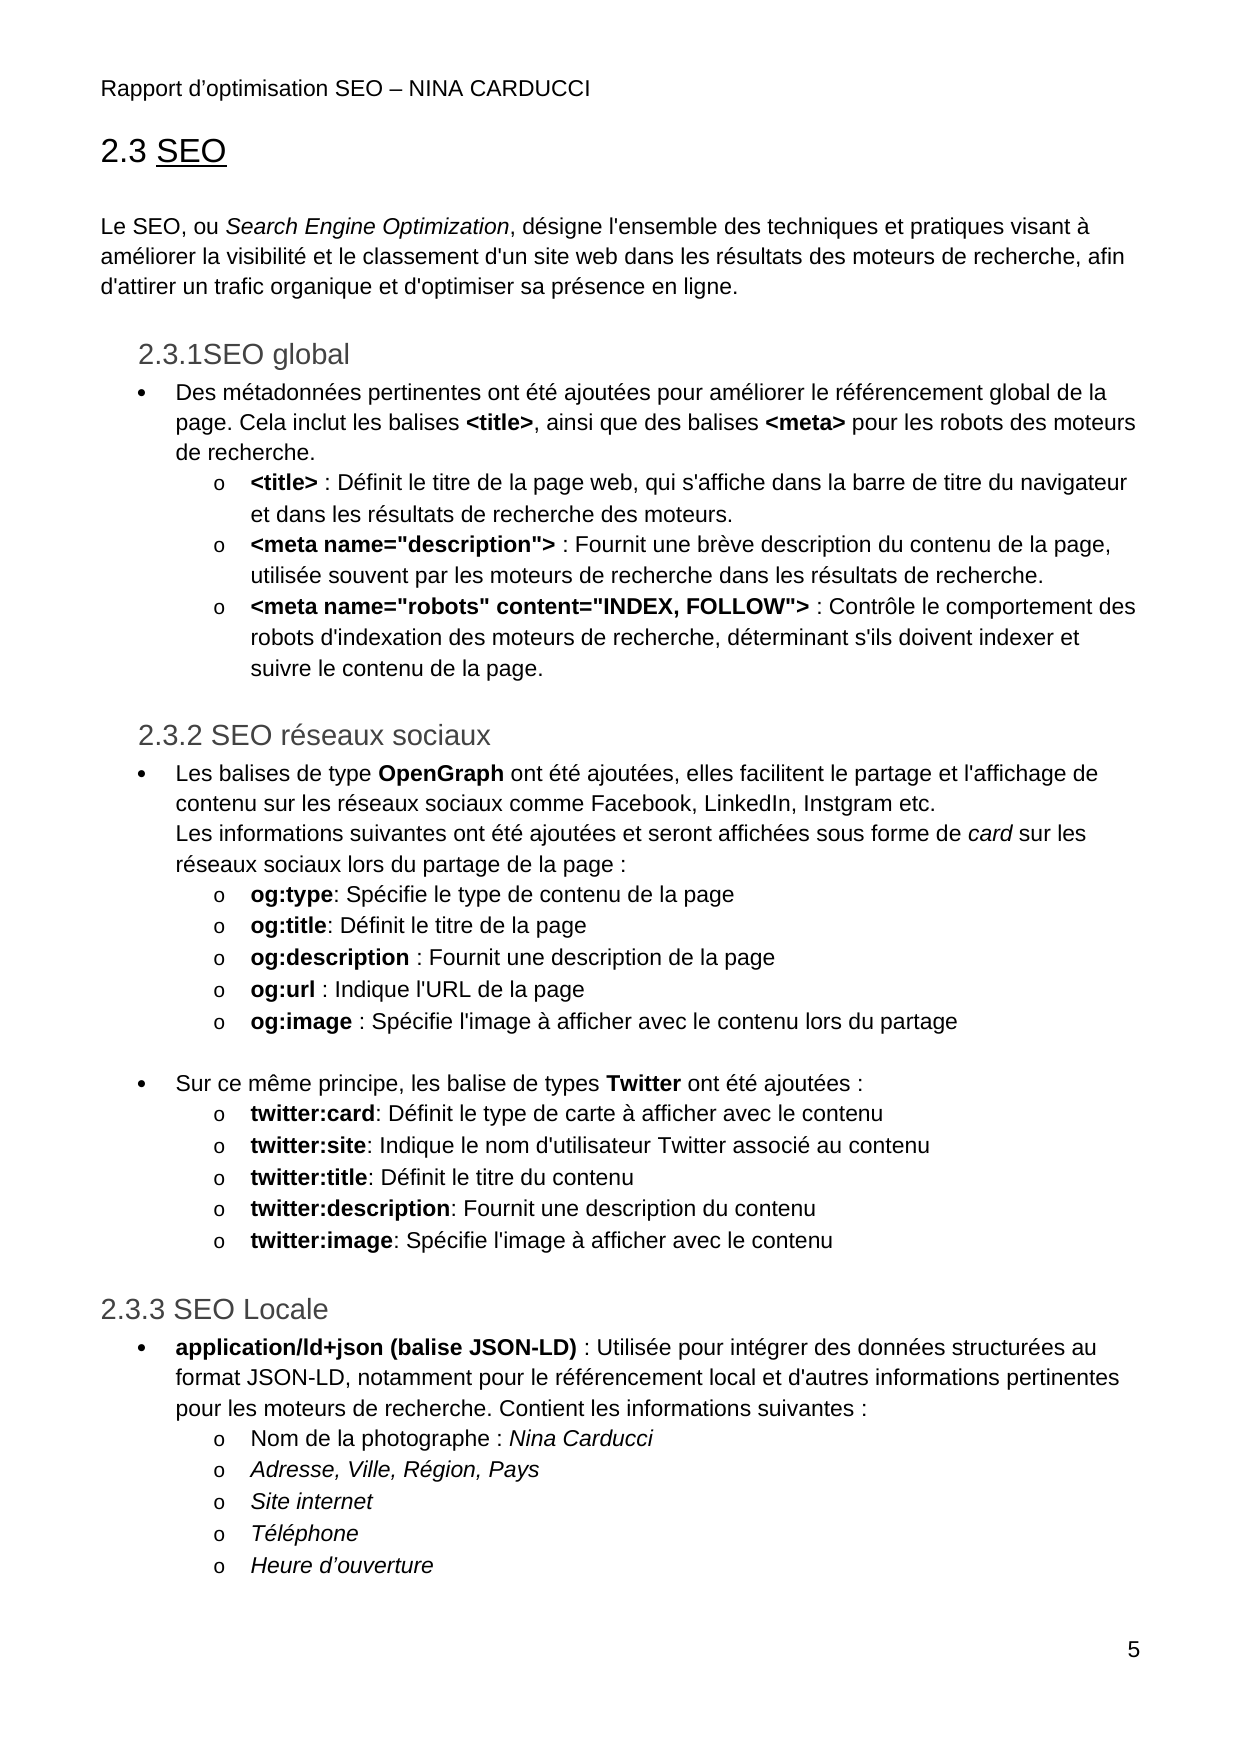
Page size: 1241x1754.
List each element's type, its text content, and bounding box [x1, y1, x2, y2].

list application/ld+json (balise JSON-LD) : Utilisée pour intégrer des données structurées au format JSON-LD, notamment pour le référencement local et d'autres informations pertinentes pour les moteurs de recherche. Contient les informations suivantes : [138, 1334, 1140, 1421]
list twitter:title: Définit le titre du contenu [213, 1163, 1140, 1191]
text Le SEO, ou Search Engine Optimization, désigne l'ensemble des techniques et pratiques visant à améliorer la visibilité et le classement d'un site web dans les résultats des moteurs de recherche, afin d'attirer un trafic organique et d'optimiser sa présence en ligne. [100, 213, 1140, 299]
list twitter:card: Définit le type de carte à afficher avec le contenu [213, 1100, 1140, 1128]
list og:title: Définit le titre de la page [213, 912, 1140, 940]
list og:url : Indique l'URL de la page [213, 976, 1140, 1004]
list <meta name="robots" content="INDEX, FOLLOW"> : Contrôle le comportement des robots d'indexation des moteurs de recherche, déterminant s'ils doivent indexer et suivre le contenu de la page. [213, 593, 1140, 681]
subtitle 2.3.2 SEO réseaux sociaux [100, 718, 1140, 752]
list og:description : Fournit une description de la page [213, 944, 1140, 972]
list Nom de la photographe : Nina Carducci [213, 1425, 1140, 1452]
subtitle 2.3 SEO [100, 132, 1140, 170]
list Les balises de type OpenGraph ont été ajoutées, elles facilitent le partage et l'affichage de contenu sur les réseaux sociaux comme Facebook, LinkedIn, Instgram etc. Les informations suivantes ont été ajoutées et seront affichées sous forme de card sur les réseaux sociaux lors du partage de la page : [138, 760, 1140, 877]
list Heure d’ouverture [213, 1552, 1140, 1579]
list <meta name="description"> : Fournit une brève description du contenu de la page, utilisée souvent par les moteurs de recherche dans les résultats de recherche. [213, 531, 1140, 589]
list Téléphone [213, 1520, 1140, 1548]
list twitter:site: Indique le nom d'utilisateur Twitter associé au contenu [213, 1132, 1140, 1159]
list Des métadonnées pertinentes ont été ajoutées pour améliorer le référencement global de la page. Cela inclut les balises <title>, ainsi que des balises <meta> pour les robots des moteurs de recherche. [138, 378, 1140, 465]
list Sur ce même principe, les balise de types Twitter ont été ajoutées : [138, 1070, 1140, 1096]
list <title> : Définit le titre de la page web, qui s'affiche dans la barre de titre du navigateur et dans les résultats de recherche des moteurs. [213, 469, 1140, 527]
list Adresse, Ville, Région, Pays [213, 1456, 1140, 1484]
list og:image : Spécifie l'image à afficher avec le contenu lors du partage [213, 1008, 1140, 1036]
subtitle 2.3.1SEO global [100, 337, 1140, 370]
subtitle 2.3.3 SEO Locale [100, 1292, 1140, 1326]
list twitter:description: Fournit une description du contenu [213, 1195, 1140, 1223]
list og:type: Spécifie le type de contenu de la page [213, 881, 1140, 908]
list twitter:image: Spécifie l'image à afficher avec le contenu [213, 1227, 1140, 1255]
list Site internet [213, 1488, 1140, 1516]
